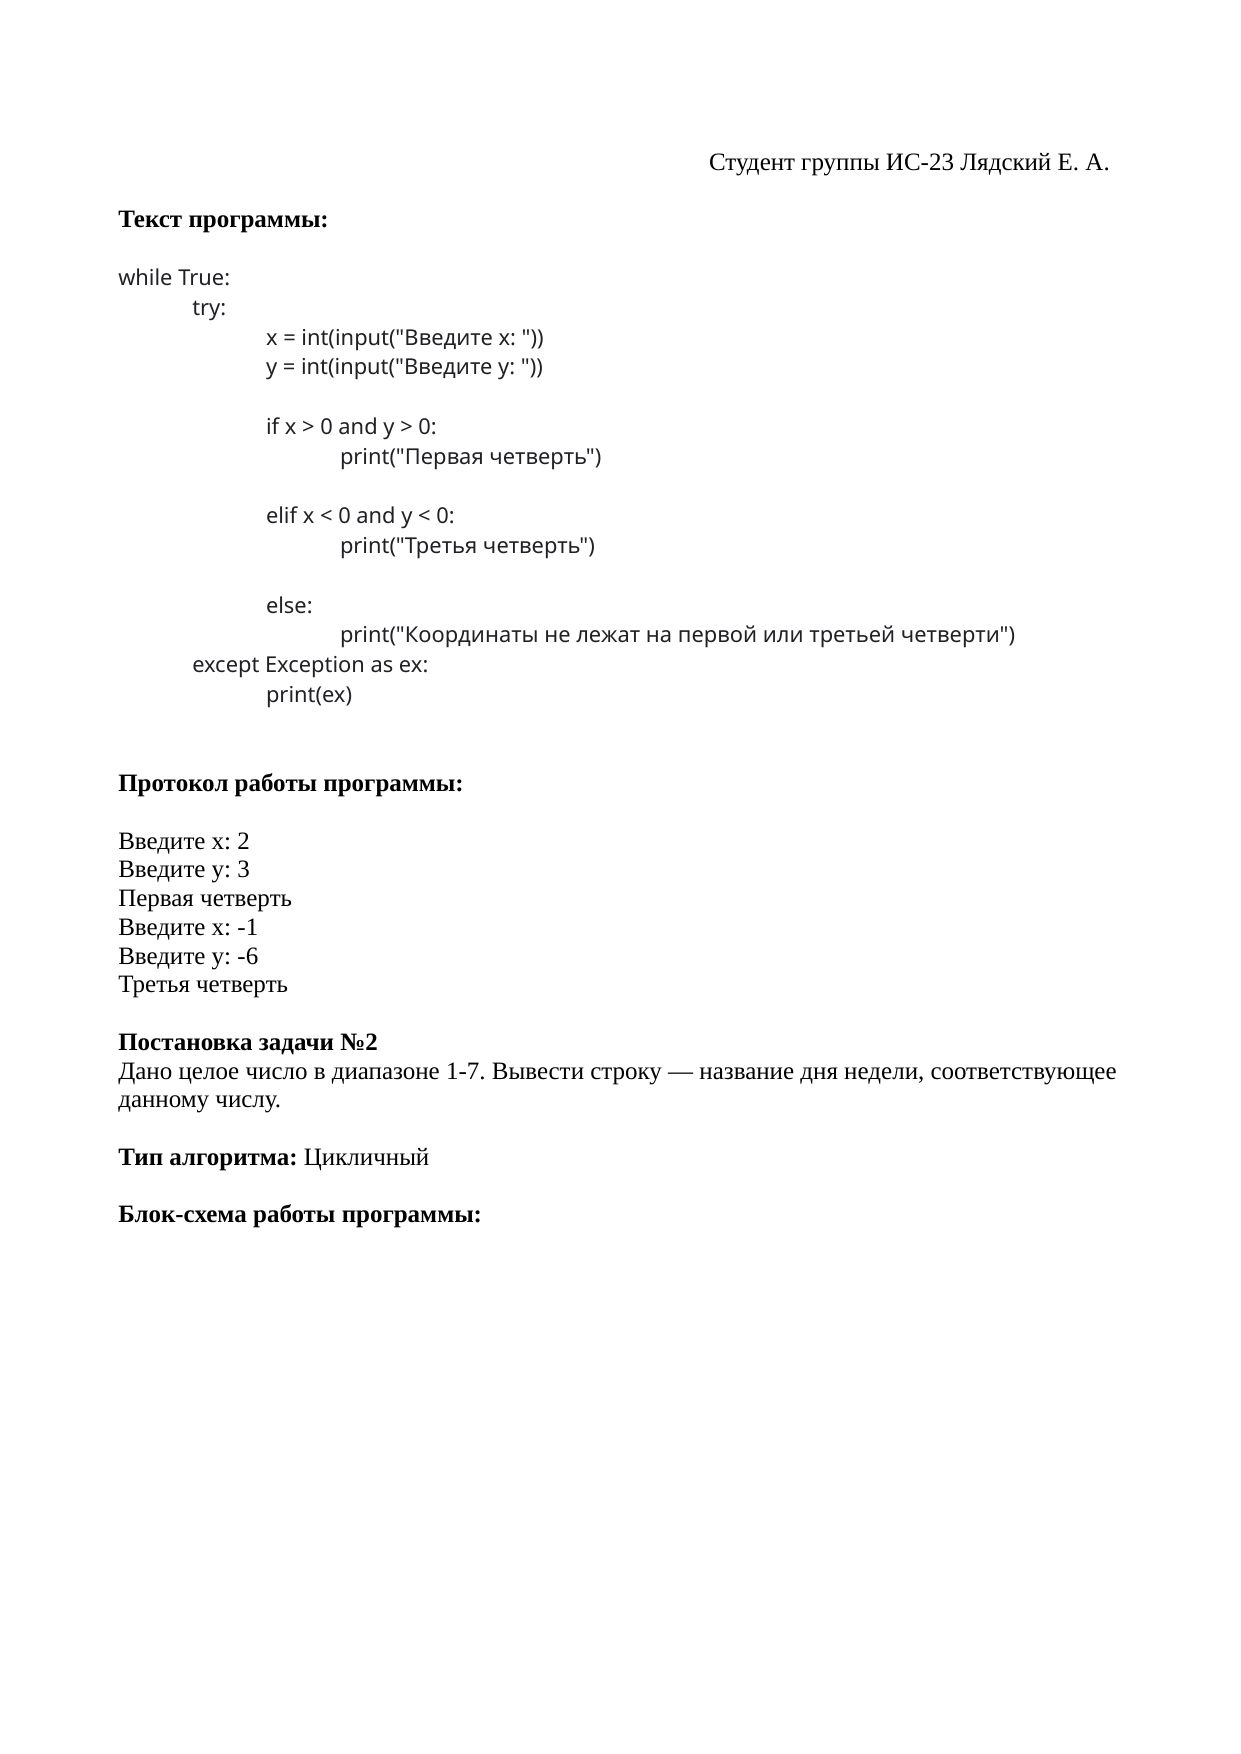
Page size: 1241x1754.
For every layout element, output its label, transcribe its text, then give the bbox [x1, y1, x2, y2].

text Блок-схема работы программы: [118, 1199, 1122, 1228]
text Введите x: 2 [118, 826, 1122, 854]
text Дано целое число в диапазоне 1-7. Вывести строку — название дня недели, соответствующее данному числу. [118, 1056, 1122, 1113]
text Введите x: -1 [118, 912, 1122, 941]
text Текст программы: [118, 204, 1122, 233]
text Введите y: 3 [118, 854, 1122, 883]
text Постановка задачи №2 [118, 1027, 1122, 1056]
text while True: try: x = int(input("Введите x: ")) y = int(input("Введите y: ")) if x > 0 and y > 0: print("Первая четверть") elif x < 0 and y < 0: print("Третья четверть") else: print("Координаты не лежат на первой или третьей четверти") except Exception as ex: print(ex) [118, 262, 1122, 738]
text Введите y: -6 [118, 941, 1122, 969]
text Студент группы ИС-23 Лядский Е. А. [118, 147, 1122, 204]
text Первая четверть [118, 883, 1122, 912]
text Тип алгоритма: Цикличный [118, 1142, 1122, 1171]
text Протокол работы программы: [118, 768, 1122, 797]
text Третья четверть [118, 969, 1122, 998]
